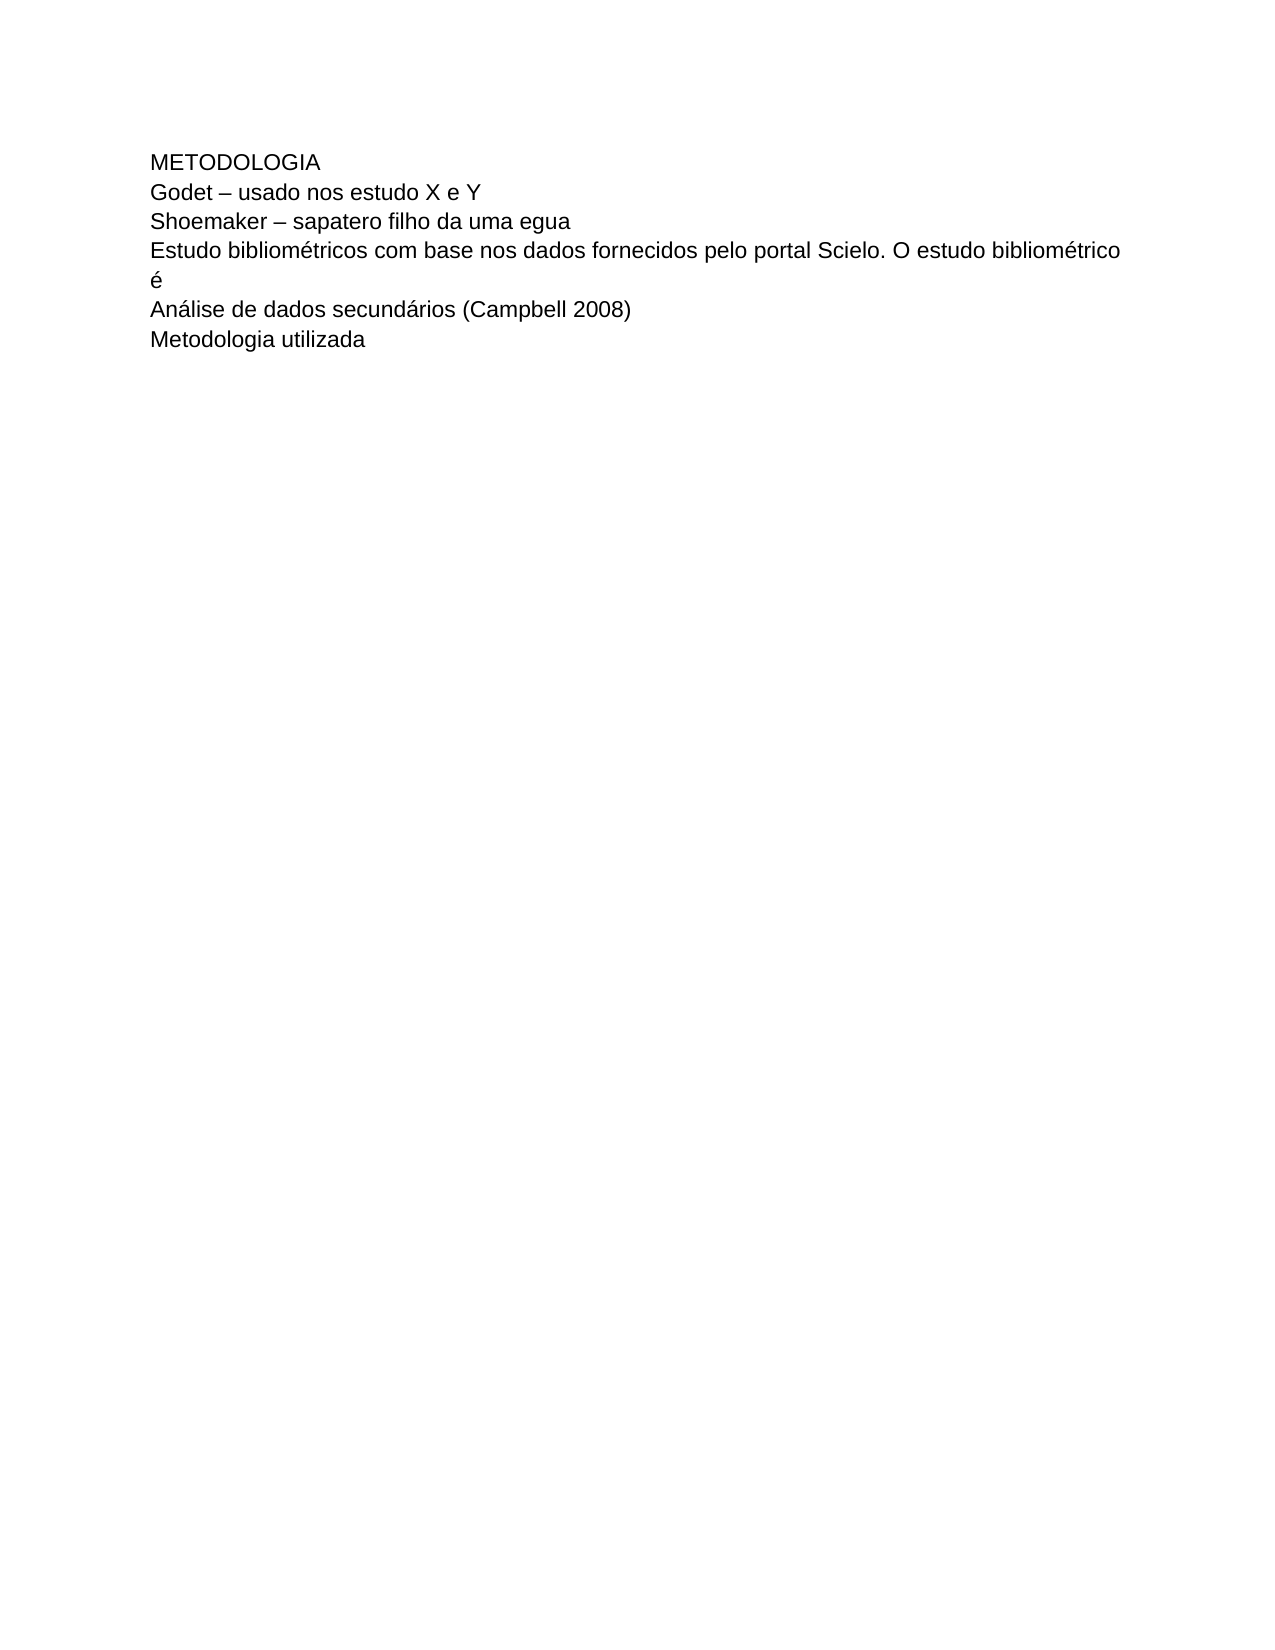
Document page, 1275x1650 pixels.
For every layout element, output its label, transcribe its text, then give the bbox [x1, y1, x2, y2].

text Godet – usado nos estudo X e Y [150, 179, 1125, 205]
text Estudo bibliométricos com base nos dados fornecidos pelo portal Scielo. O estudo bibliométrico é [150, 238, 1125, 293]
text Análise de dados secundários (Campbell 2008) [150, 297, 1125, 322]
text Shoemaker – sapatero filho da uma egua [150, 209, 1125, 234]
text Metodologia utilizada [150, 326, 1125, 352]
text METODOLOGIA [150, 150, 1125, 176]
